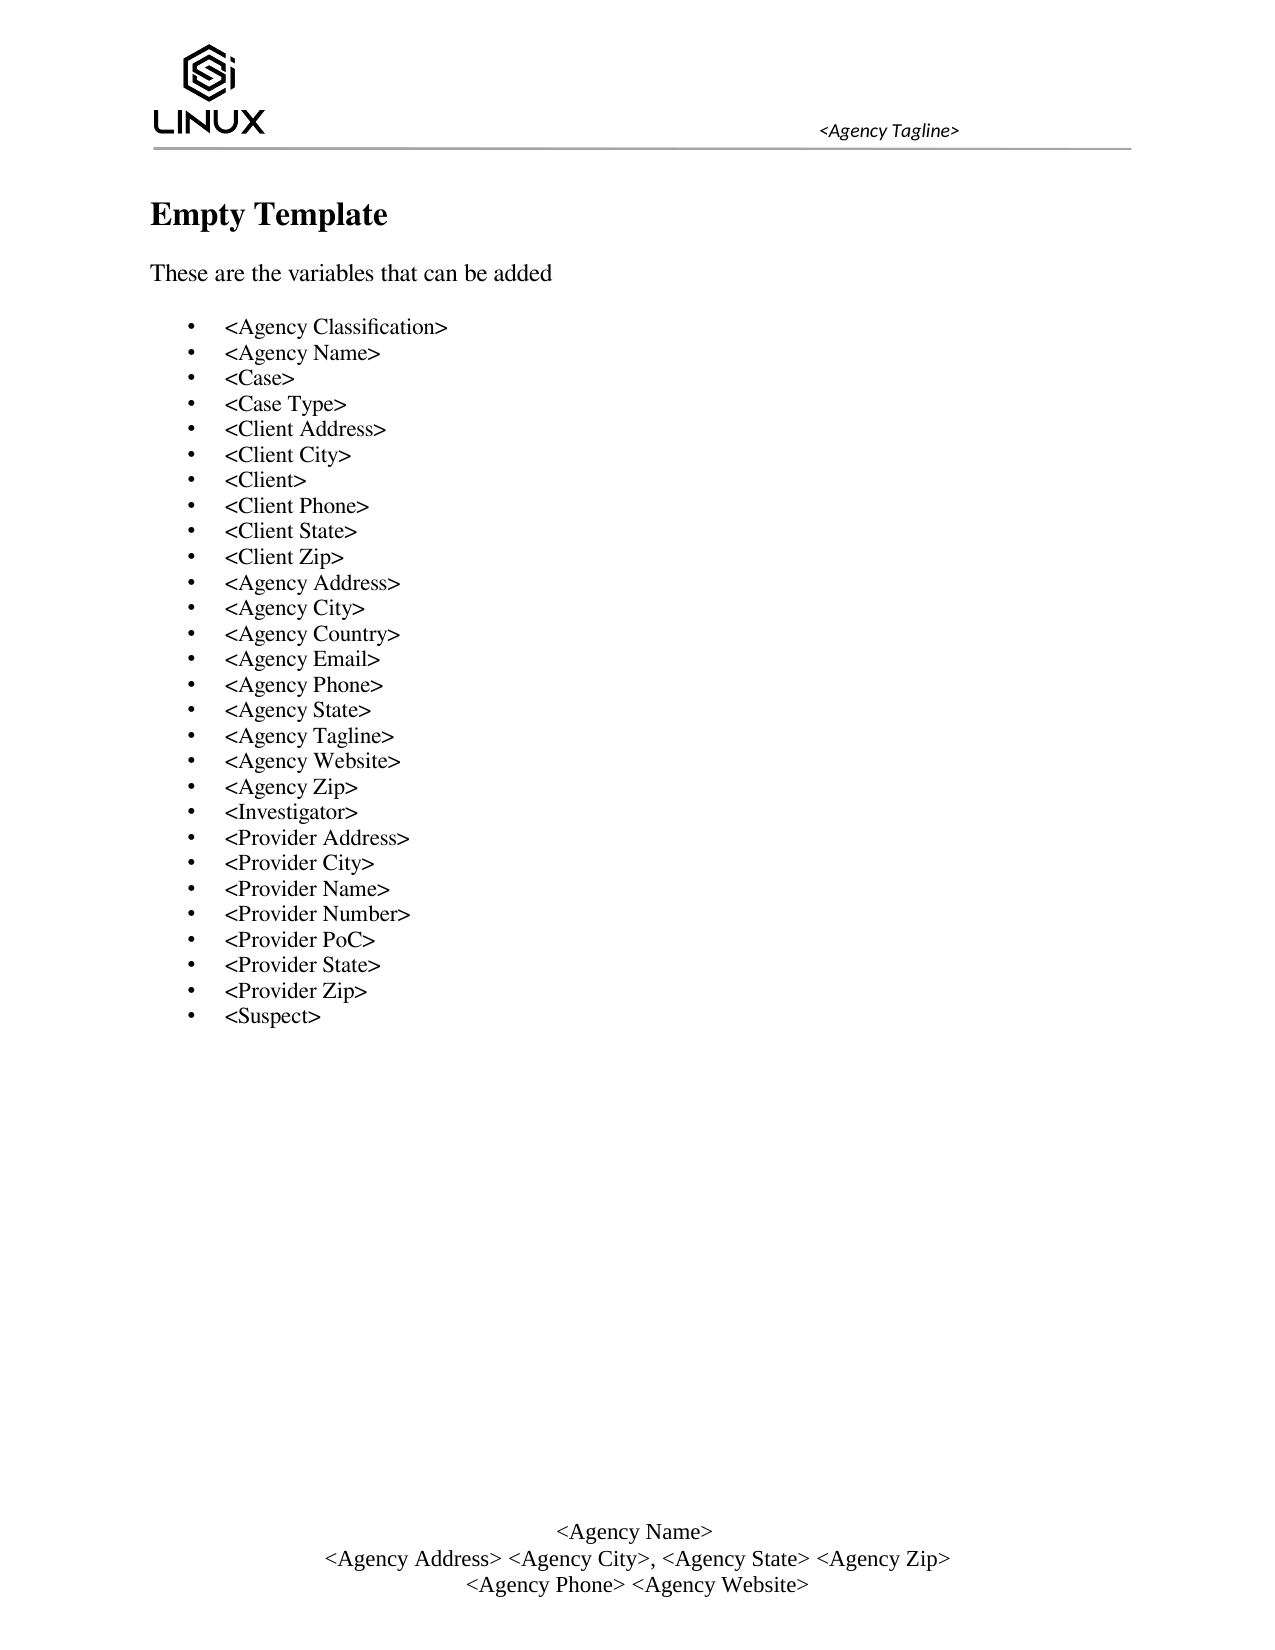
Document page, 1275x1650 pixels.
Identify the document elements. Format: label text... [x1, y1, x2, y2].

list <Suspect> [187, 1003, 1125, 1029]
list <Agency Phone> [187, 671, 1125, 697]
list <Agency Email> [187, 646, 1125, 671]
list <Agency City> [187, 595, 1125, 620]
list <Case> [187, 365, 1125, 391]
text These are the variables that can be added [150, 259, 1125, 287]
subtitle Empty Template [150, 195, 1125, 232]
list <Client City> [187, 442, 1125, 467]
list <Agency Tagline> [187, 722, 1125, 748]
list <Provider State> [187, 952, 1125, 978]
list <Agency Name> [187, 339, 1125, 365]
list <Agency Zip> [187, 773, 1125, 799]
list <Agency Website> [187, 748, 1125, 773]
list <Client Phone> [187, 493, 1125, 518]
list <Investigator> [187, 799, 1125, 824]
list <Agency Classification> [187, 314, 1125, 339]
list <Agency Address> [187, 569, 1125, 595]
list <Client Address> [187, 416, 1125, 442]
list <Provider PoC> [187, 927, 1125, 952]
list <Agency Country> [187, 620, 1125, 646]
list <Provider Zip> [187, 978, 1125, 1003]
list <Client> [187, 467, 1125, 493]
list <Case Type> [187, 391, 1125, 416]
list <Agency State> [187, 697, 1125, 722]
list <Provider City> [187, 850, 1125, 876]
list <Client State> [187, 518, 1125, 544]
list <Provider Number> [187, 901, 1125, 927]
list <Provider Address> [187, 824, 1125, 850]
list <Provider Name> [187, 876, 1125, 901]
list <Client Zip> [187, 544, 1125, 569]
picture [152, 44, 266, 140]
